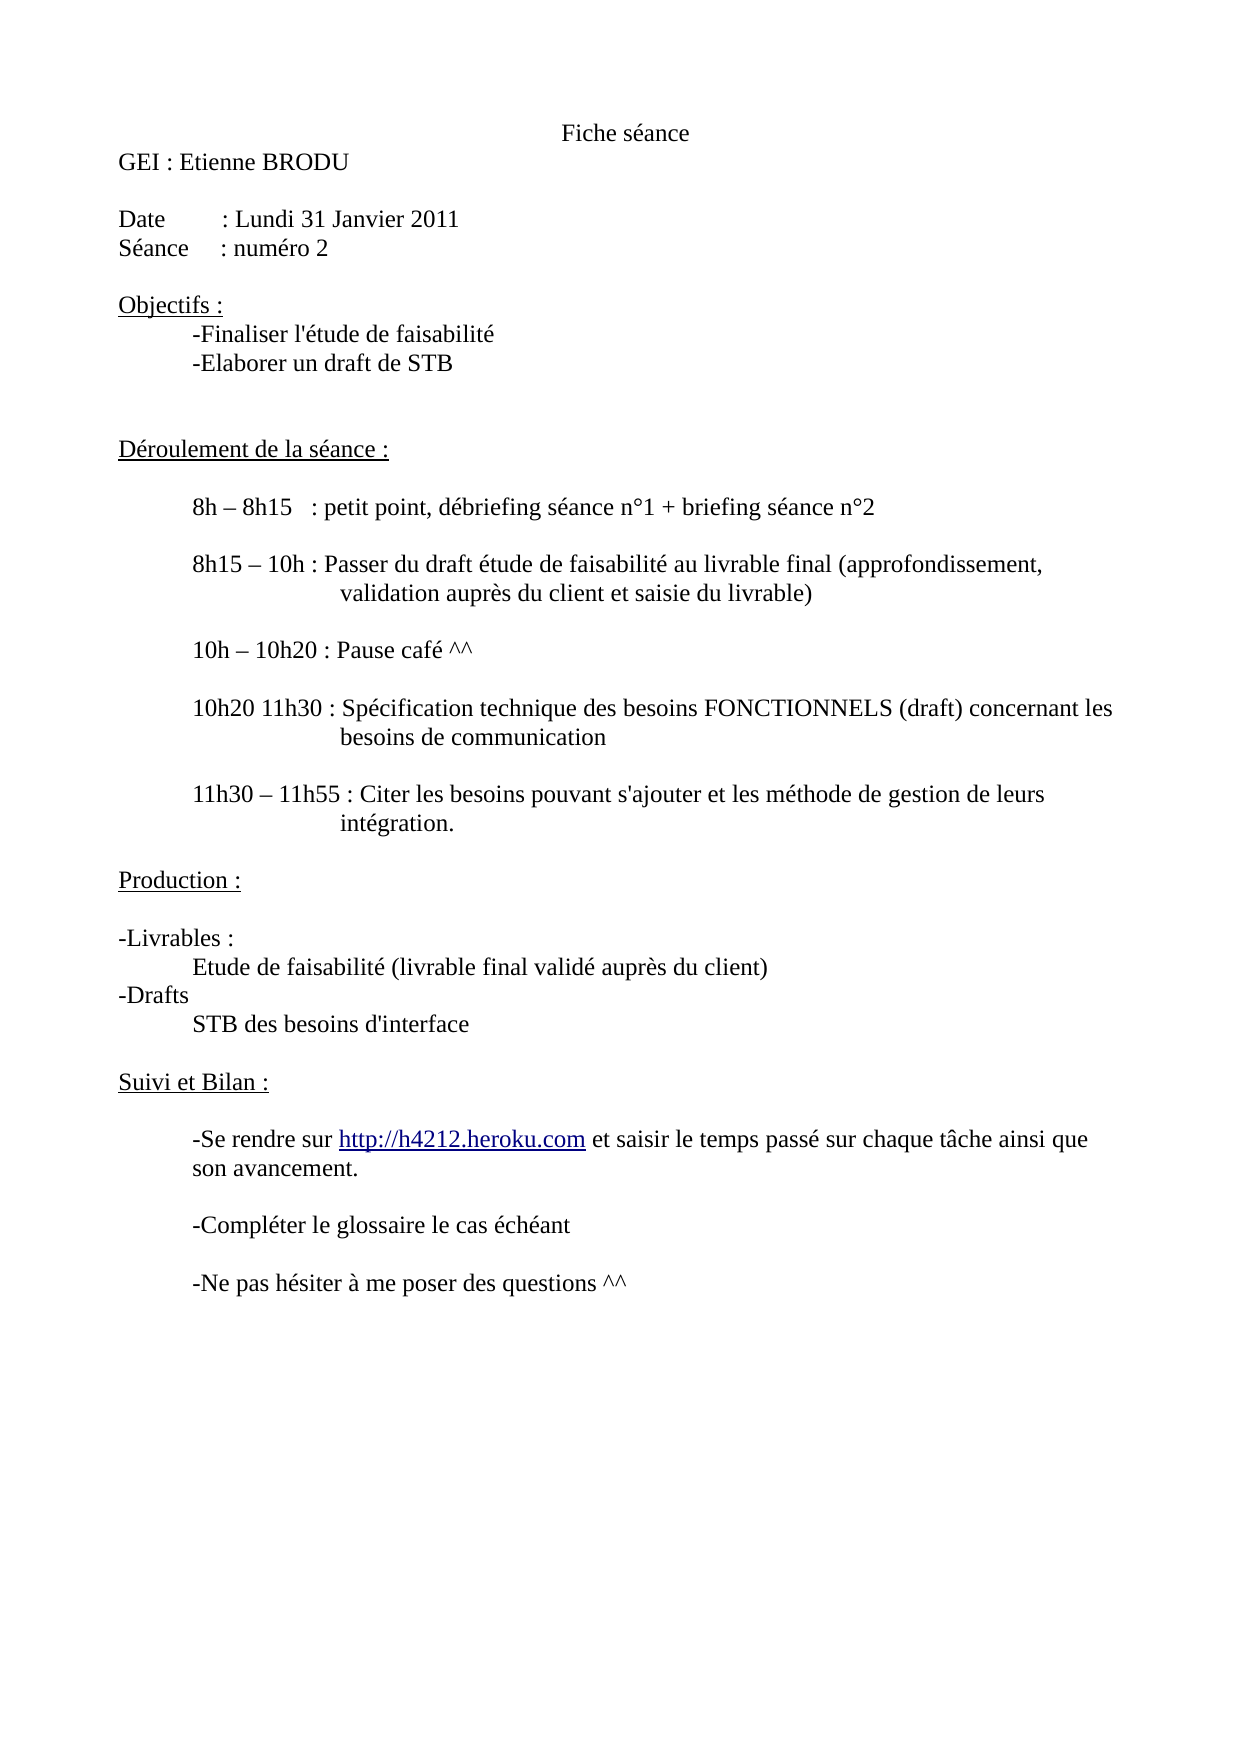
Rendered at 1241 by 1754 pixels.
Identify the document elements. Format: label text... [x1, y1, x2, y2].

text Suivi et Bilan : [118, 1067, 1122, 1096]
text Date : Lundi 31 Janvier 2011 [118, 204, 1122, 233]
text Etude de faisabilité (livrable final validé auprès du client) [118, 952, 1122, 981]
text Déroulement de la séance : [118, 434, 1122, 492]
text 10h20 11h30 : Spécification technique des besoins FONCTIONNELS (draft) concernant les besoins de communication [118, 664, 1122, 751]
text -Drafts [118, 981, 1122, 1009]
text Fiche séance GEI : Etienne BRODU [118, 118, 1122, 176]
text -Se rendre sur http://h4212.heroku.com et saisir le temps passé sur chaque tâche ainsi que son avancement. [118, 1124, 1122, 1211]
text -Compléter le glossaire le cas échéant [118, 1211, 1122, 1268]
text -Finaliser l'étude de faisabilité [118, 319, 1122, 348]
text 8h – 8h15 : petit point, débriefing séance n°1 + briefing séance n°2 [118, 492, 1122, 549]
text -Livrables : [118, 923, 1122, 952]
text Séance : numéro 2 [118, 233, 1122, 291]
text 10h – 10h20 : Pause café ^^ [118, 636, 1122, 664]
text STB des besoins d'interface [118, 1009, 1122, 1038]
text -Elaborer un draft de STB [118, 348, 1122, 377]
text Production : [118, 866, 1122, 923]
text 11h30 – 11h55 : Citer les besoins pouvant s'ajouter et les méthode de gestion de leurs intégration. [118, 779, 1122, 837]
text Objectifs : [118, 291, 1122, 319]
text -Ne pas hésiter à me poser des questions ^^ [118, 1268, 1122, 1297]
text 8h15 – 10h : Passer du draft étude de faisabilité au livrable final (approfondissement, validation auprès du client et saisie du livrable) [118, 549, 1122, 636]
